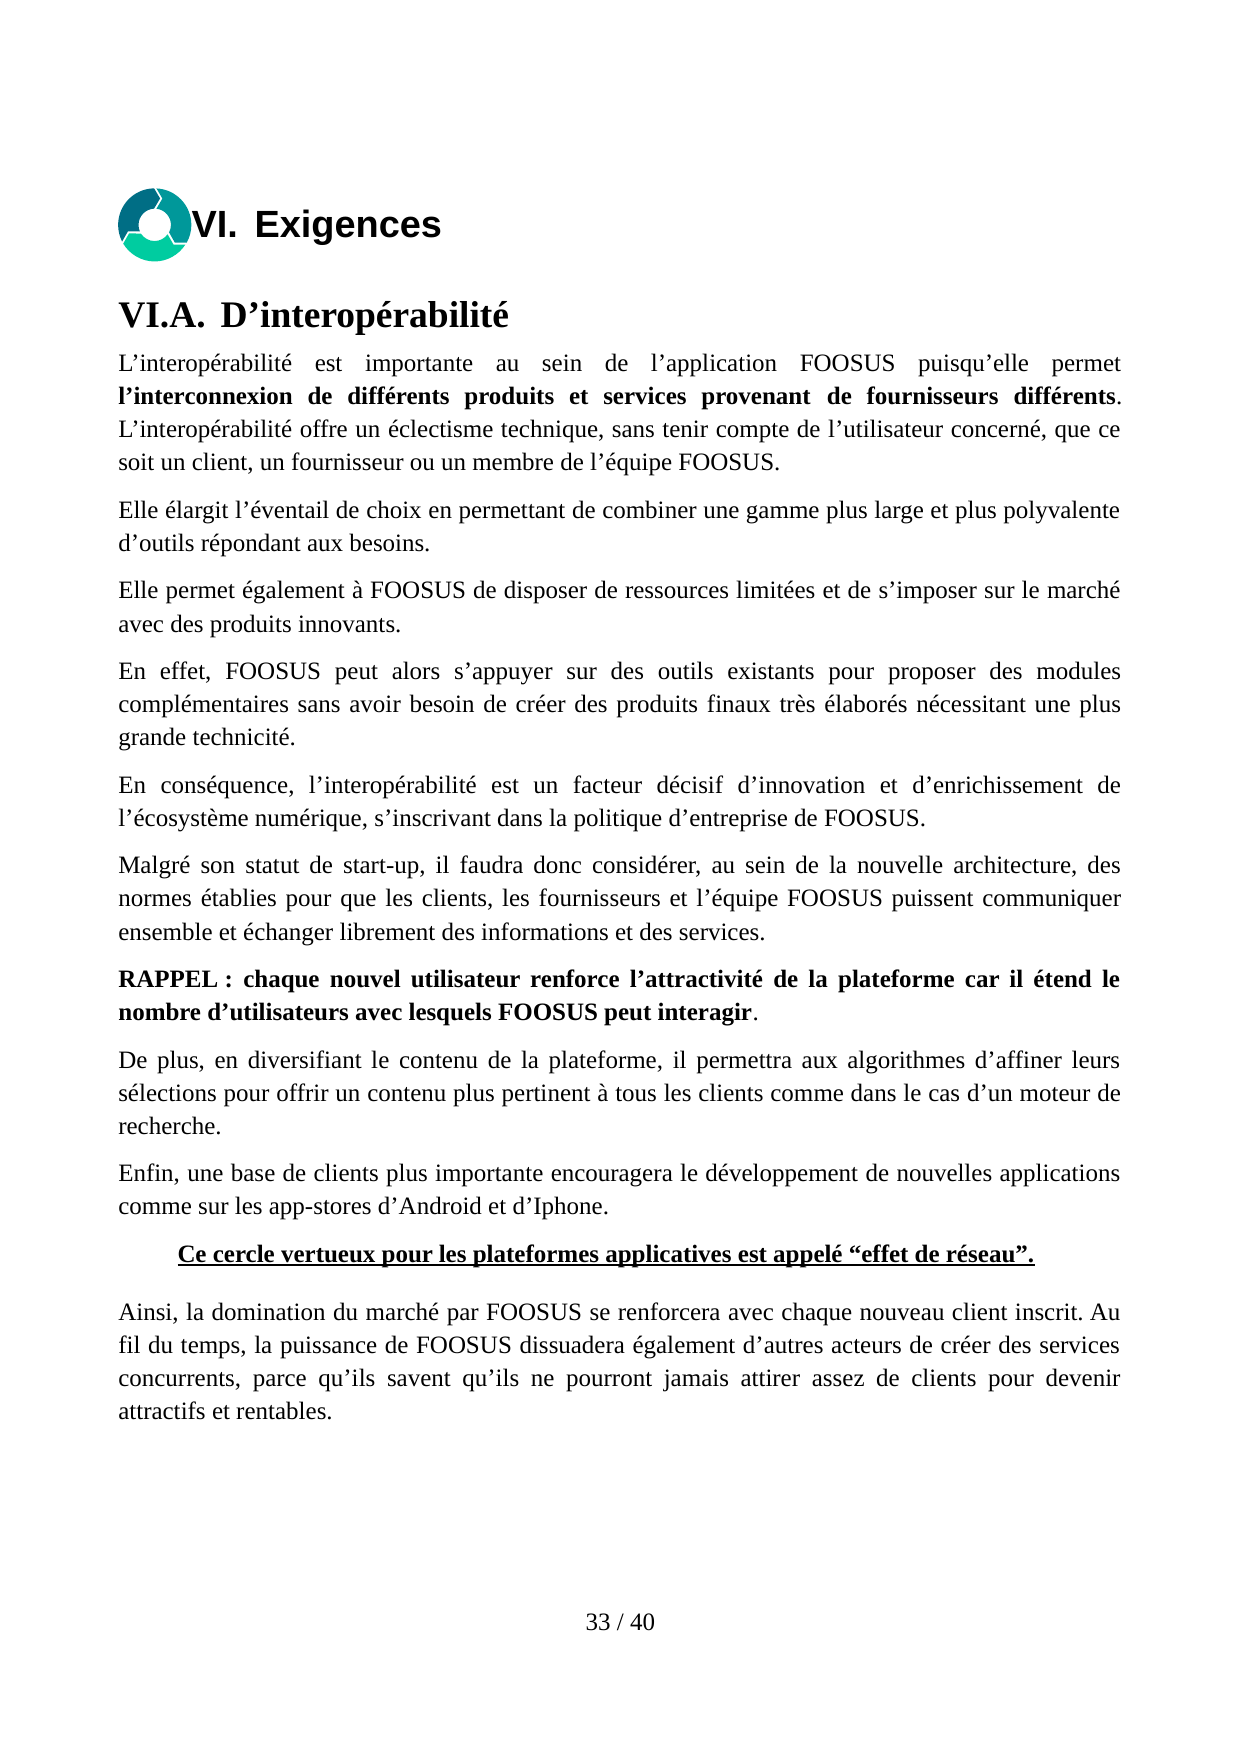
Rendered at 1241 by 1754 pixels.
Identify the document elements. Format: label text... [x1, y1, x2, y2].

text Elle permet également à FOOSUS de disposer de ressources limitées et de s’imposer sur le marché avec des produits innovants. [118, 576, 1122, 637]
text L’interopérabilité est importante au sein de l’application FOOSUS puisqu’elle permet l’interconnexion de différents produits et services provenant de fournisseurs différents. L’interopérabilité offre un éclectisme technique, sans tenir compte de l’utilisateur concerné, que ce soit un client, un fournisseur ou un membre de l’équipe FOOSUS. [118, 348, 1122, 476]
text Ainsi, la domination du marché par FOOSUS se renforcera avec chaque nouveau client inscrit. Au fil du temps, la puissance de FOOSUS dissuadera également d’autres acteurs de créer des services concurrents, parce qu’ils savent qu’ils ne pourront jamais attirer assez de clients pour devenir attractifs et rentables. [118, 1297, 1122, 1425]
text En conséquence, l’interopérabilité est un facteur décisif d’innovation et d’enrichissement de l’écosystème numérique, s’inscrivant dans la politique d’entreprise de FOOSUS. [118, 770, 1122, 832]
text Malgré son statut de start-up, il faudra donc considérer, au sein de la nouvelle architecture, des normes établies pour que les clients, les fournisseurs et l’équipe FOOSUS puissent communiquer ensemble et échanger librement des informations et des services. [118, 851, 1122, 945]
text RAPPEL : chaque nouvel utilisateur renforce l’attractivité de la plateforme car il étend le nombre d’utilisateurs avec lesquels FOOSUS peut interagir. [118, 964, 1122, 1026]
text En effet, FOOSUS peut alors s’appuyer sur des outils existants pour proposer des modules complémentaires sans avoir besoin de créer des produits finaux très élaborés nécessitant une plus grande technicité. [118, 656, 1122, 751]
text Elle élargit l’éventail de choix en permettant de combiner une gamme plus large et plus polyvalente d’outils répondant aux besoins. [118, 495, 1122, 557]
text Ce cercle vertueux pour les plateformes applicatives est appelé “effet de réseau”. [177, 1239, 1063, 1268]
text De plus, en diversifiant le contenu de la plateforme, il permettra aux algorithmes d’affiner leurs sélections pour offrir un contenu plus pertinent à tous les clients comme dans le cas d’un moteur de recherche. [118, 1045, 1122, 1139]
subtitle Exigences [173, 201, 1122, 245]
subtitle D’interopérabilité [118, 293, 1122, 336]
subtitle [125, 208, 170, 240]
text Enfin, une base de clients plus importante encouragera le développement de nouvelles applications comme sur les app-stores d’Android et d’Iphone. [118, 1158, 1122, 1220]
